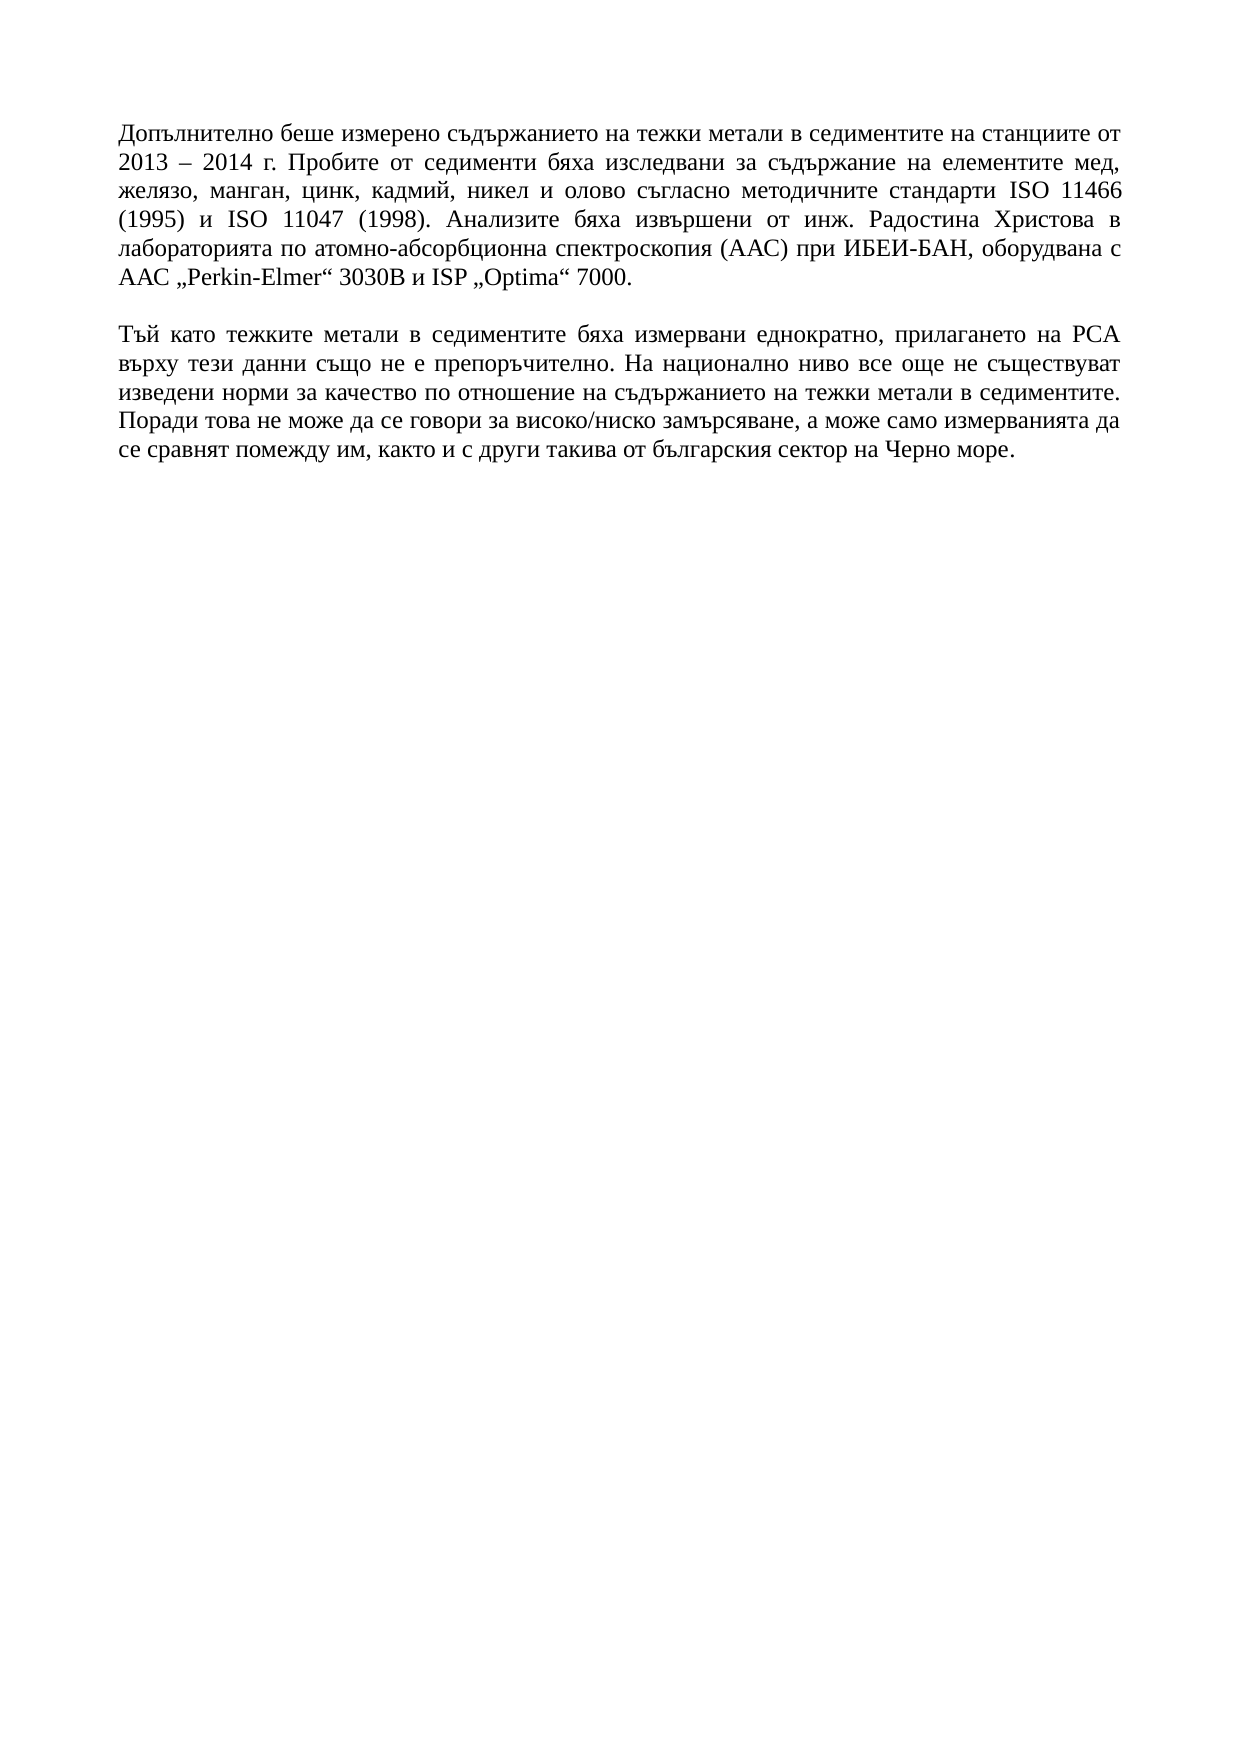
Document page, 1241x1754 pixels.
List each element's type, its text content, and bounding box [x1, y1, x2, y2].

text Допълнително беше измерено съдържанието на тежки метали в седиментите на станциите от 2013 – 2014 г. Пробите от седименти бяха изследвани за съдържание на елементите мед, желязо, манган, цинк, кадмий, никел и олово съгласно методичните стандарти ISO 11466 (1995) и ISO 11047 (1998). Анализите бяха извършени от инж. Радостина Христова в лабораторията по атомно-абсорбционна спектроскопия (ААС) при ИБЕИ-БАН, оборудвана с ААС „Perkin-Elmer“ 3030B и ISP „Optima“ 7000. [118, 118, 1122, 291]
text Тъй като тежките метали в седиментите бяха измервани еднократно, прилагането на PCA върху тези данни също не е препоръчително. На национално ниво все още не съществуват изведени норми за качество по отношение на съдържанието на тежки метали в седиментите. Поради това не може да се говори за високо/ниско замърсяване, а може само измерванията да се сравнят помежду им, както и с други такива от българския сектор на Черно море. [118, 319, 1122, 463]
